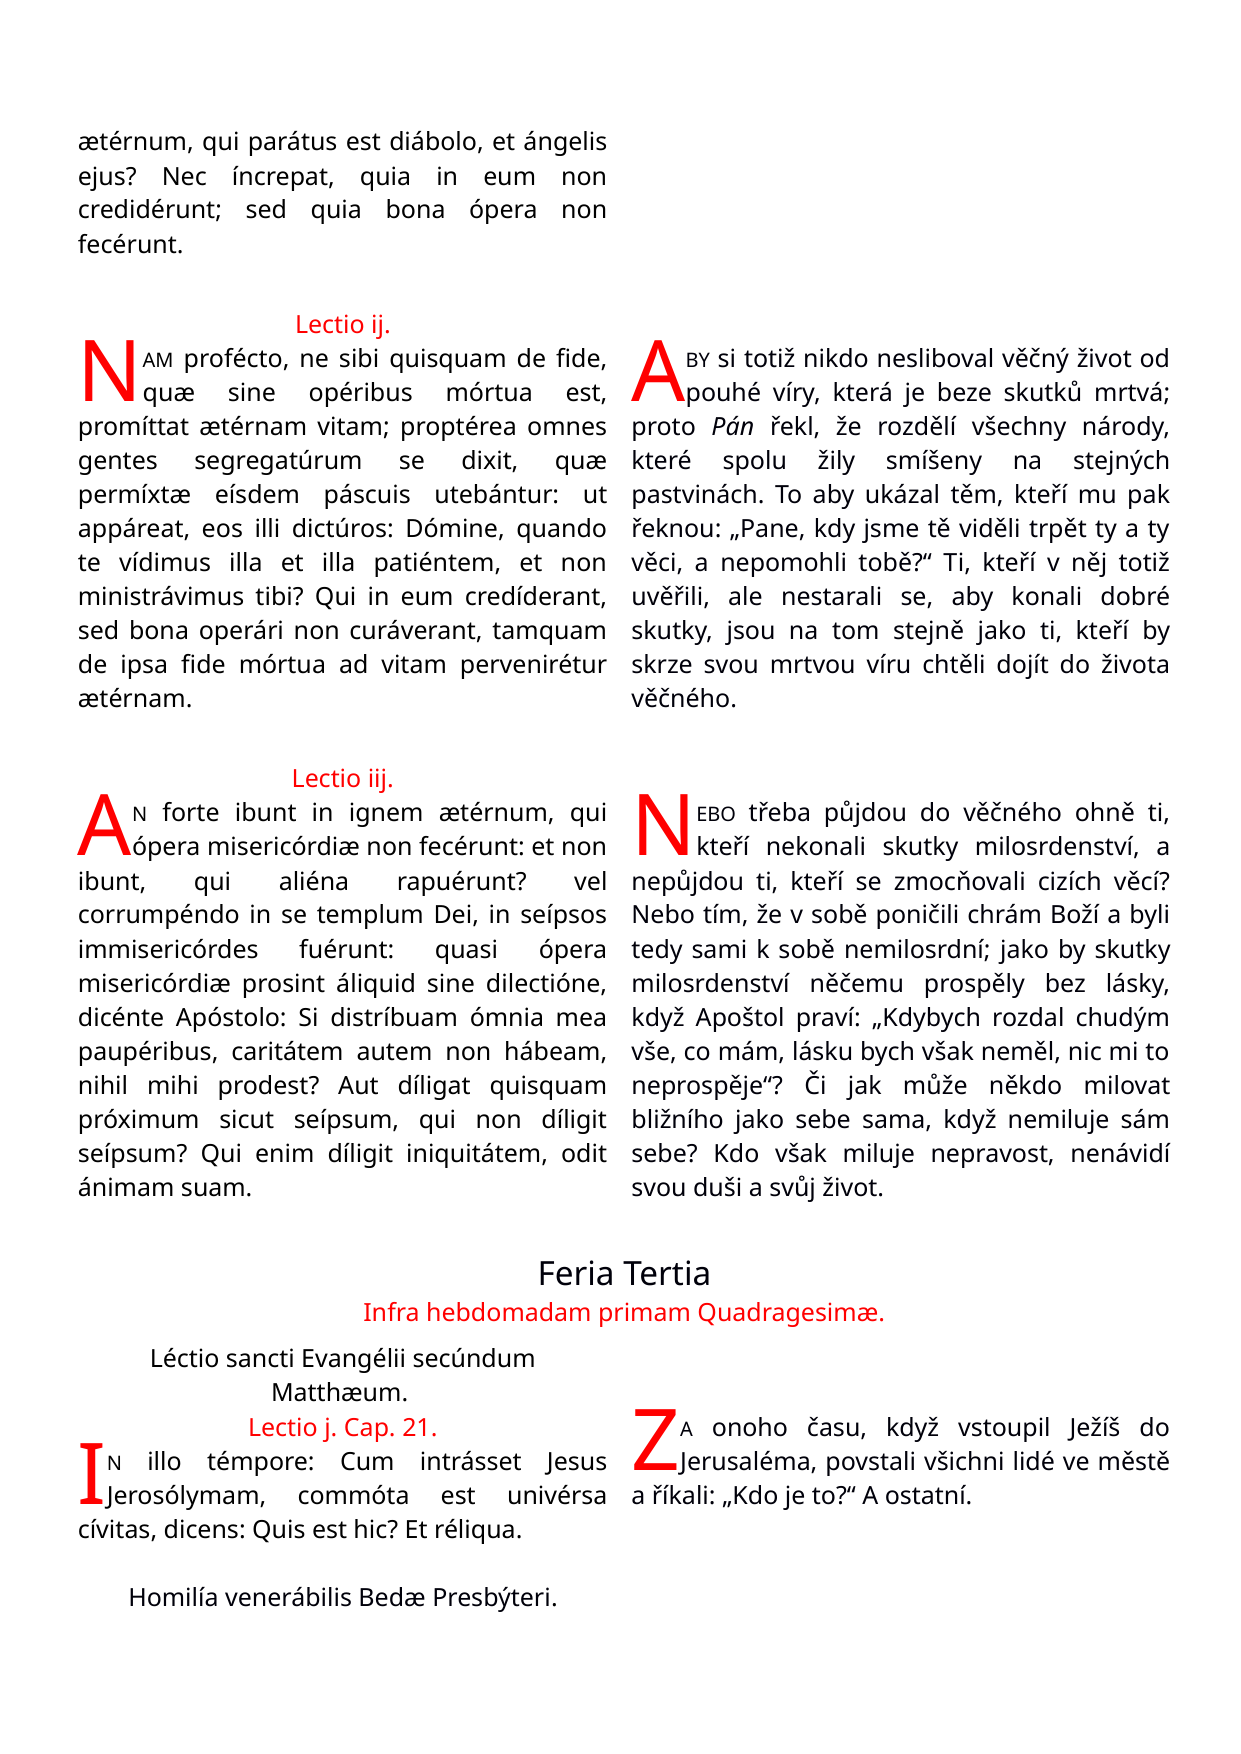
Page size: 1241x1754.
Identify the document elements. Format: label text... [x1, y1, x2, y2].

table_cell Léctio sancti Evangélii secúndum Matthæum. Lectio j. Cap. 25. In illo témpore: Dixit Jesus discípulis suis: Cum venerit Fílius hóminis in majestáte sua, et omnes Angeli cum eo, tunc sedébit super sedem majestátis suæ: et congregabúntur ante eum omnes gentes. Et réliqua. Homilía sancti Augustíni Epíscopi. Lib. de fide et operibus. c. 15. tom. 4. circa med. Si mandátis non servátis, ad vitam veníri potest per solam fidem, quæ sine opéribus mórtua est: illud deínde quómodo verum erit, quod eis, quos ad sinístram positúrus est, dicet: Ite in ignem ætérnum, qui parátus est diábolo, et ángelis ejus? Nec íncrepat, quia in eum non credidérunt; sed quia bona ópera non fecérunt. [66, 118, 619, 300]
table_cell Nebo třeba půjdou do věčného ohně ti, kteří nekonali skutky milosrdenství, a nepůjdou ti, kteří se zmocňovali cizích věcí? Nebo tím, že v sobě poničili chrám Boží a byli tedy sami k sobě nemilosrdní; jako by skutky milosrdenství něčemu prospěly bez lásky, když Apoštol praví: „Kdybych rozdal chudým vše, co mám, lásku bych však neměl, nic mi to neprospěje“? Či jak může někdo milovat bližního jako sebe sama, když nemiluje sám sebe? Kdo však miluje nepravost, nenávidí svou duši a svůj život. [619, 755, 1182, 1244]
table_cell Lectio iij. An forte ibunt in ignem ætérnum, qui ópera misericórdiæ non fecérunt: et non ibunt, qui aliéna rapuérunt? vel corrumpéndo in se templum Dei, in seípsos immisericórdes fuérunt: quasi ópera misericórdiæ prosint áliquid sine dilectióne, dicénte Apóstolo: Si distríbuam ómnia mea paupéribus, caritátem autem non hábeam, nihil mihi prodest? Aut díligat quisquam próximum sicut seípsum, qui non díligit seípsum? Qui enim díligit iniquitátem, odit ánimam suam. [66, 755, 619, 1244]
table_cell Za onoho času, když vstoupil Ježíš do Jerusaléma, povstali všichni lidé ve městě a říkali: „Kdo je to?“ A ostatní. To, co Pán obrazně učinil, když zlořečil neplodnému fíkovníku, pak ještě jasněji ukázal, když vyhnal neřádné směnárníky z chrámu. Nijak nezhřešil strom, který neměl žádné plody, když měl Pán hlad, neboť ještě nenadešel jejich čas. Avšak zhřešili kněží, kteří v domě Páně vedli světské obchody, a plod zbožnosti, který měli mít a Pán po něm zatoužil, přinést nedokázali. [619, 1335, 1182, 1619]
table_cell Feria Tertia Infra hebdomadam primam Quadragesimæ. [66, 1244, 1182, 1335]
table_cell Léctio sancti Evangélii secúndum Matthæum. Lectio j. Cap. 21. In illo témpore: Cum intrásset Jesus Jerosólymam, commóta est univérsa cívitas, dicens: Quis est hic? Et réliqua. Homilía venerábilis Bedæ Presbýteri. Hom. 7, in Quadr. tom. 7. Quod maledicéndo ficum infructuósam per figúram fecit Dóminus, hoc idem mox apértius osténdit, ejiciéndo ímprobos e templo. Neque enim áliquid peccávit arbor, quod esuriénte Dómino poma non hábuit, quorum nec­dum tempus advénerat: sed peccavére sacerdótes, qui in domo Dómini negótia sæculária gerébant, et fructum pietátis, quem debúerant, quemque in eis Dóminus esuriébat, ferre superséderant. [66, 1335, 619, 1619]
table_cell [619, 118, 1182, 300]
table_cell Aby si totiž nikdo nesliboval věčný život od pouhé víry, která je beze skutků mrtvá; proto Pán řekl, že rozdělí všechny národy, které spolu žily smíšeny na stejných pastvinách. To aby ukázal těm, kteří mu pak řeknou: „Pane, kdy jsme tě viděli trpět ty a ty věci, a nepomohli tobě?“ Ti, kteří v něj totiž uvěřili, ale nestarali se, aby konali dobré skutky, jsou na tom stejně jako ti, kteří by skrze svou mrtvou víru chtěli dojít do života věčného. [619, 300, 1182, 755]
table_cell Lectio ij. Nam profécto, ne sibi quisquam de fide, quæ sine opéribus mórtua est, promíttat ætérnam vitam; proptérea omnes gentes segregatúrum se dixit, quæ permíxtæ eísdem páscuis utebántur: ut appáreat, eos illi dictúros: Dómine, quando te vídimus illa et illa patiéntem, et non ministrávimus tibi? Qui in eum credíderant, sed bona operári non curáverant, tamquam de ipsa fide mórtua ad vitam pervenirétur ætérnam. [66, 300, 619, 755]
